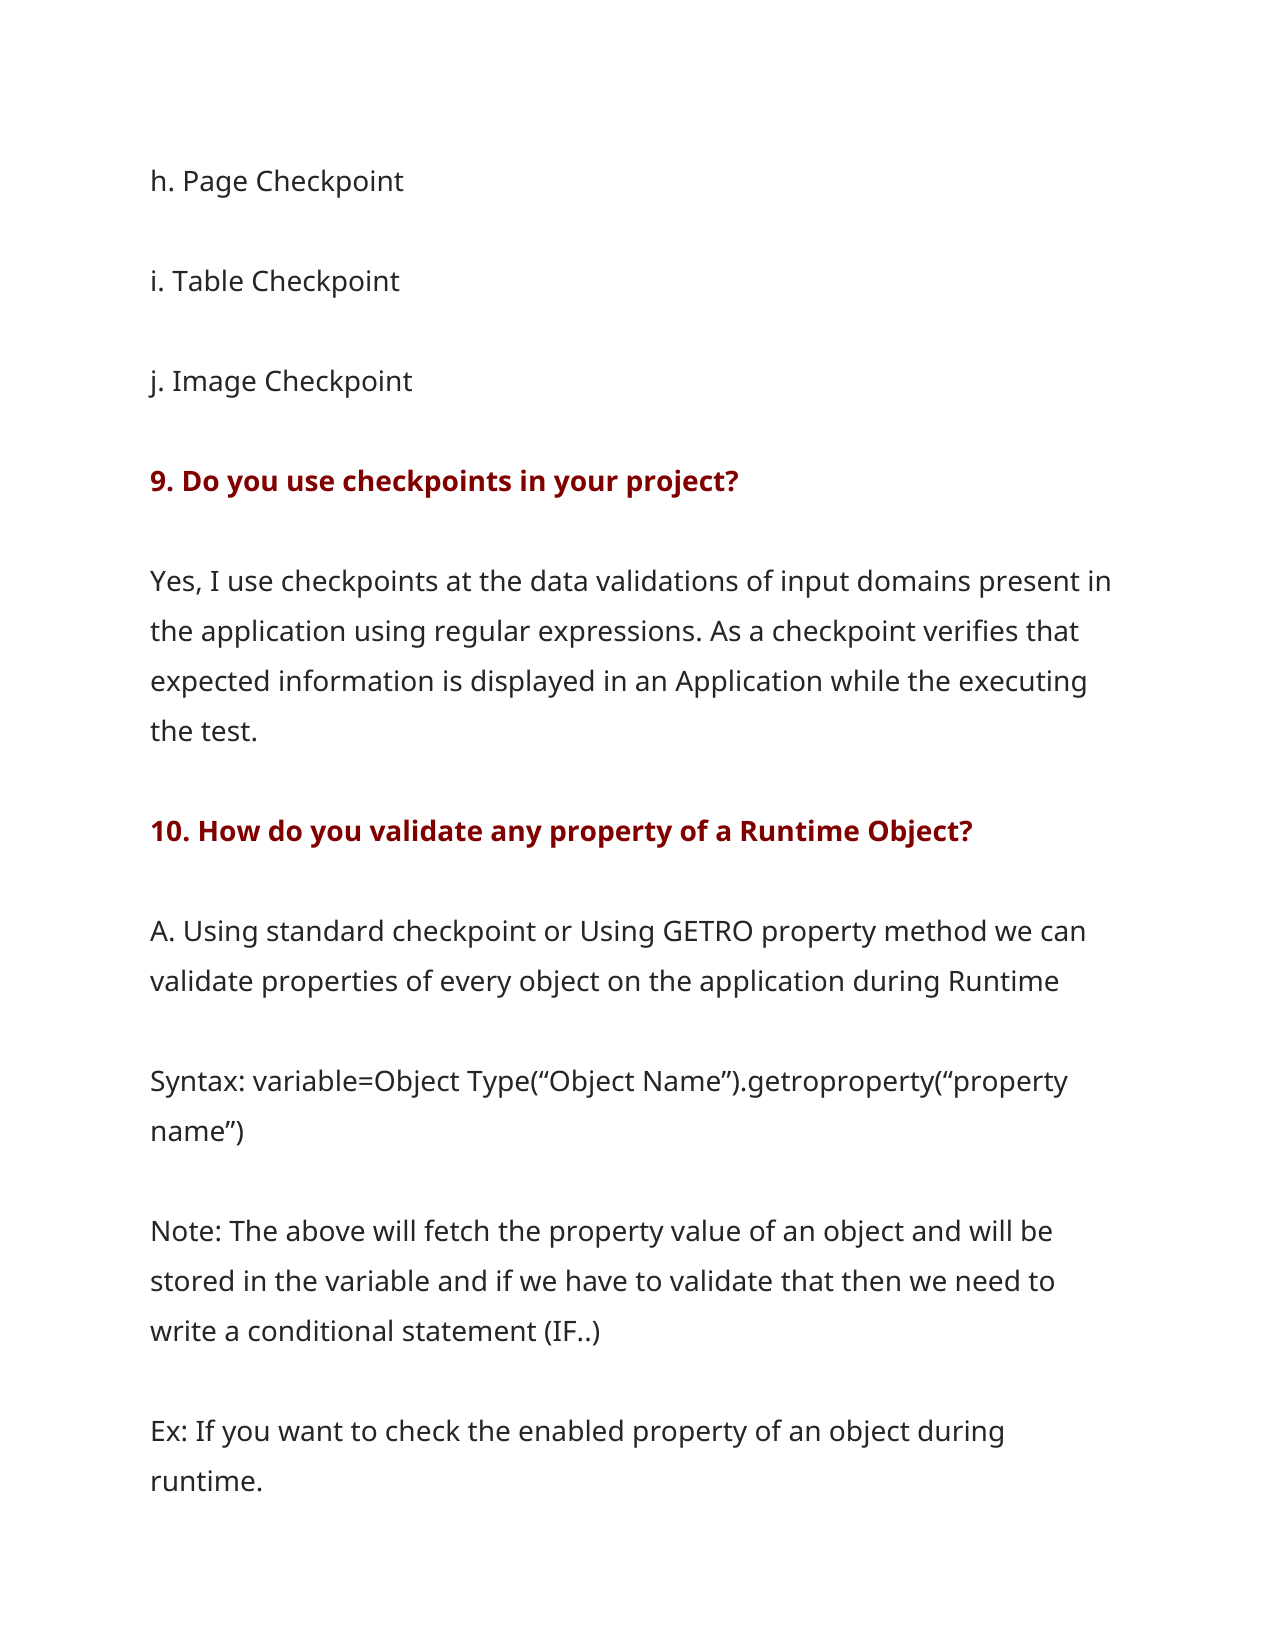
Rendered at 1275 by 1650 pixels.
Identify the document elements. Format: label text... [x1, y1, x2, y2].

text j. Image Checkpoint [150, 350, 1125, 400]
text 9. Do you use checkpoints in your project? [150, 450, 1125, 500]
text A. Using standard checkpoint or Using GETRO property method we can validate properties of every object on the application during Runtime [150, 900, 1125, 1000]
text Ex: If you want to check the enabled property of an object during runtime. [150, 1400, 1125, 1500]
text Note: The above will fetch the property value of an object and will be stored in the variable and if we have to validate that then we need to write a conditional statement (IF..) [150, 1200, 1125, 1350]
text 10. How do you validate any property of a Runtime Object? [150, 800, 1125, 850]
text h. Page Checkpoint [150, 150, 1125, 200]
text Syntax: variable=Object Type(“Object Name”).getroproperty(“property name”) [150, 1050, 1125, 1150]
text Yes, I use checkpoints at the data validations of input domains present in the application using regular expressions. As a checkpoint verifies that expected information is displayed in an Application while the executing the test. [150, 550, 1125, 750]
text i. Table Checkpoint [150, 250, 1125, 300]
